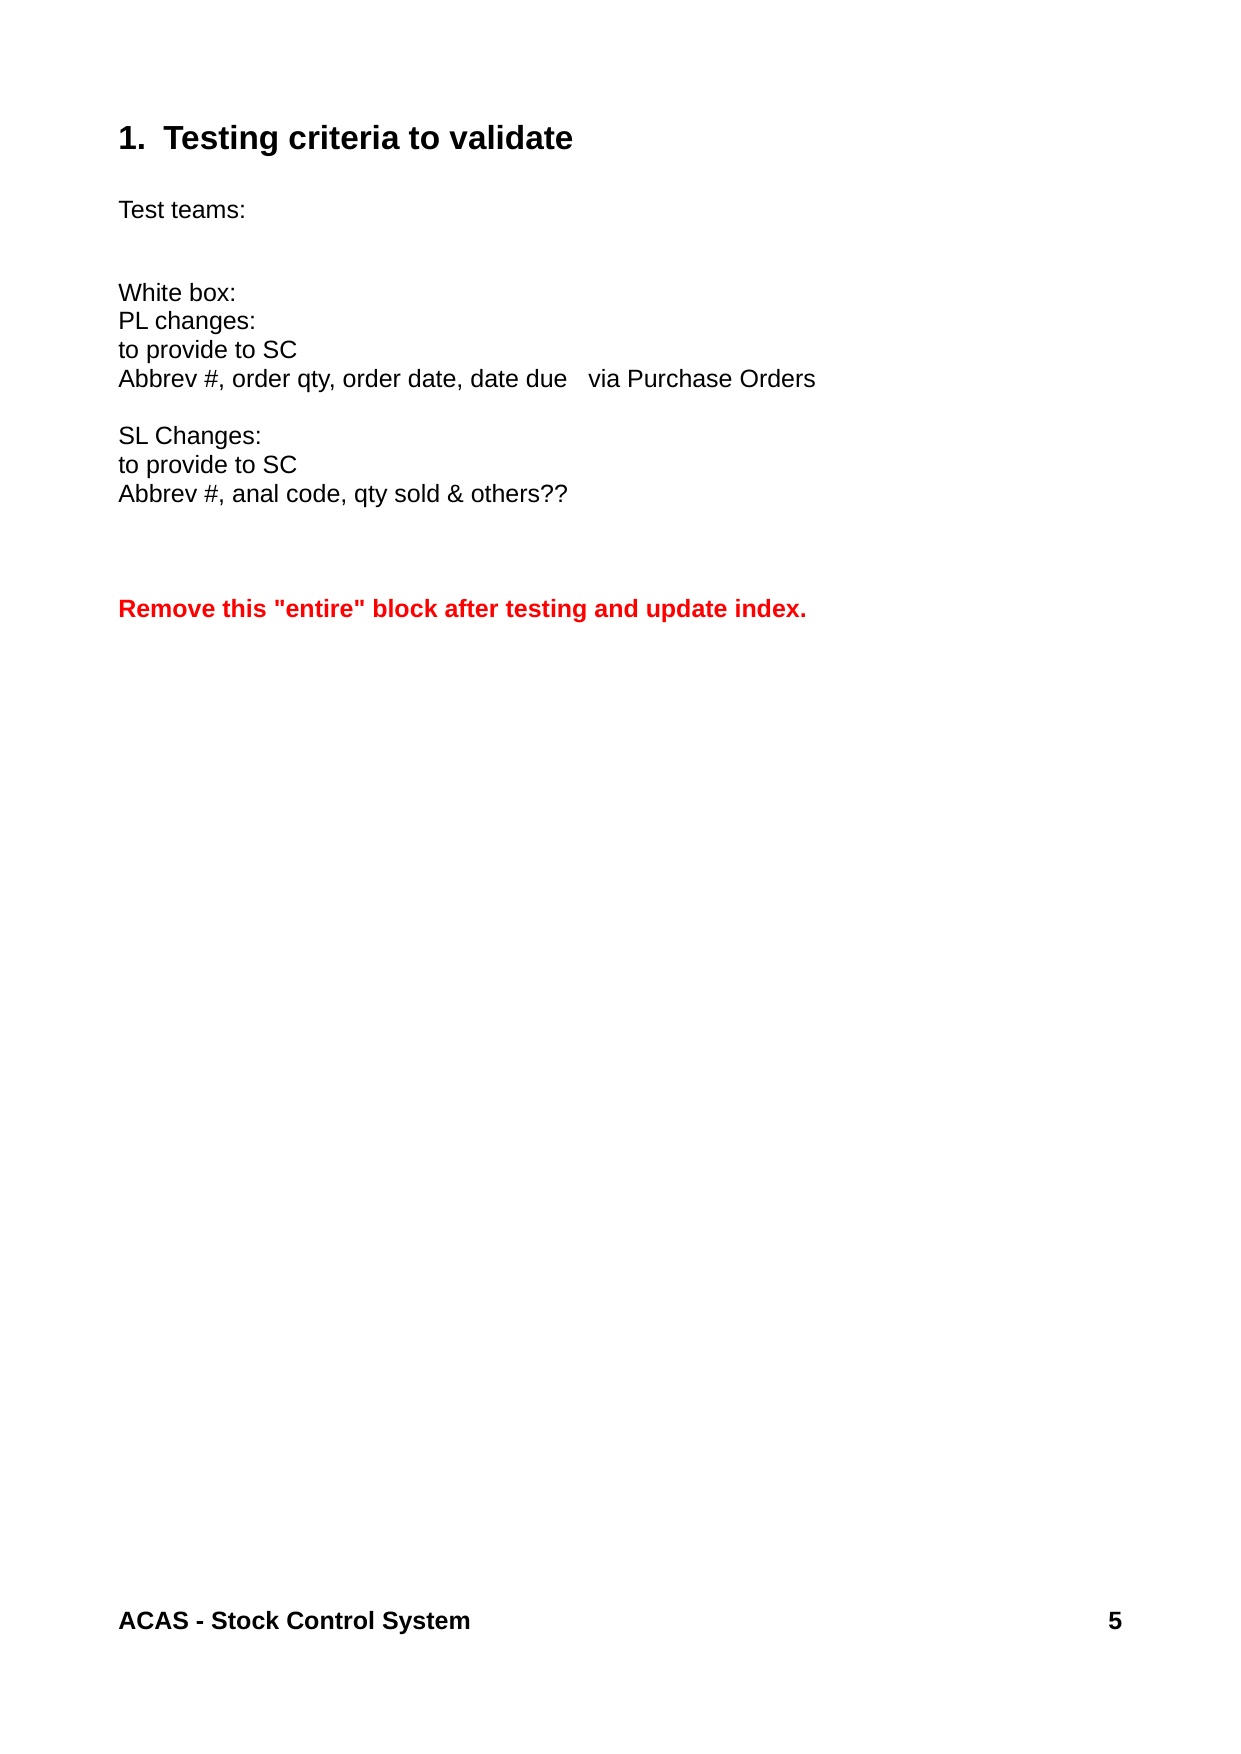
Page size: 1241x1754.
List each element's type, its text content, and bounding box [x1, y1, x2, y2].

text PL changes: [118, 306, 1122, 335]
text White box: [118, 277, 1122, 306]
text Abbrev #, anal code, qty sold & others?? [118, 479, 1122, 507]
text Remove this "entire" block after testing and update index. [118, 594, 1122, 622]
text Abbrev #, order qty, order date, date due via Purchase Orders [118, 364, 1122, 392]
text Test teams: [118, 195, 1122, 224]
text to provide to SC [118, 335, 1122, 364]
subtitle Testing criteria to validate [118, 118, 1122, 157]
text SL Changes: [118, 421, 1122, 450]
text to provide to SC [118, 450, 1122, 479]
